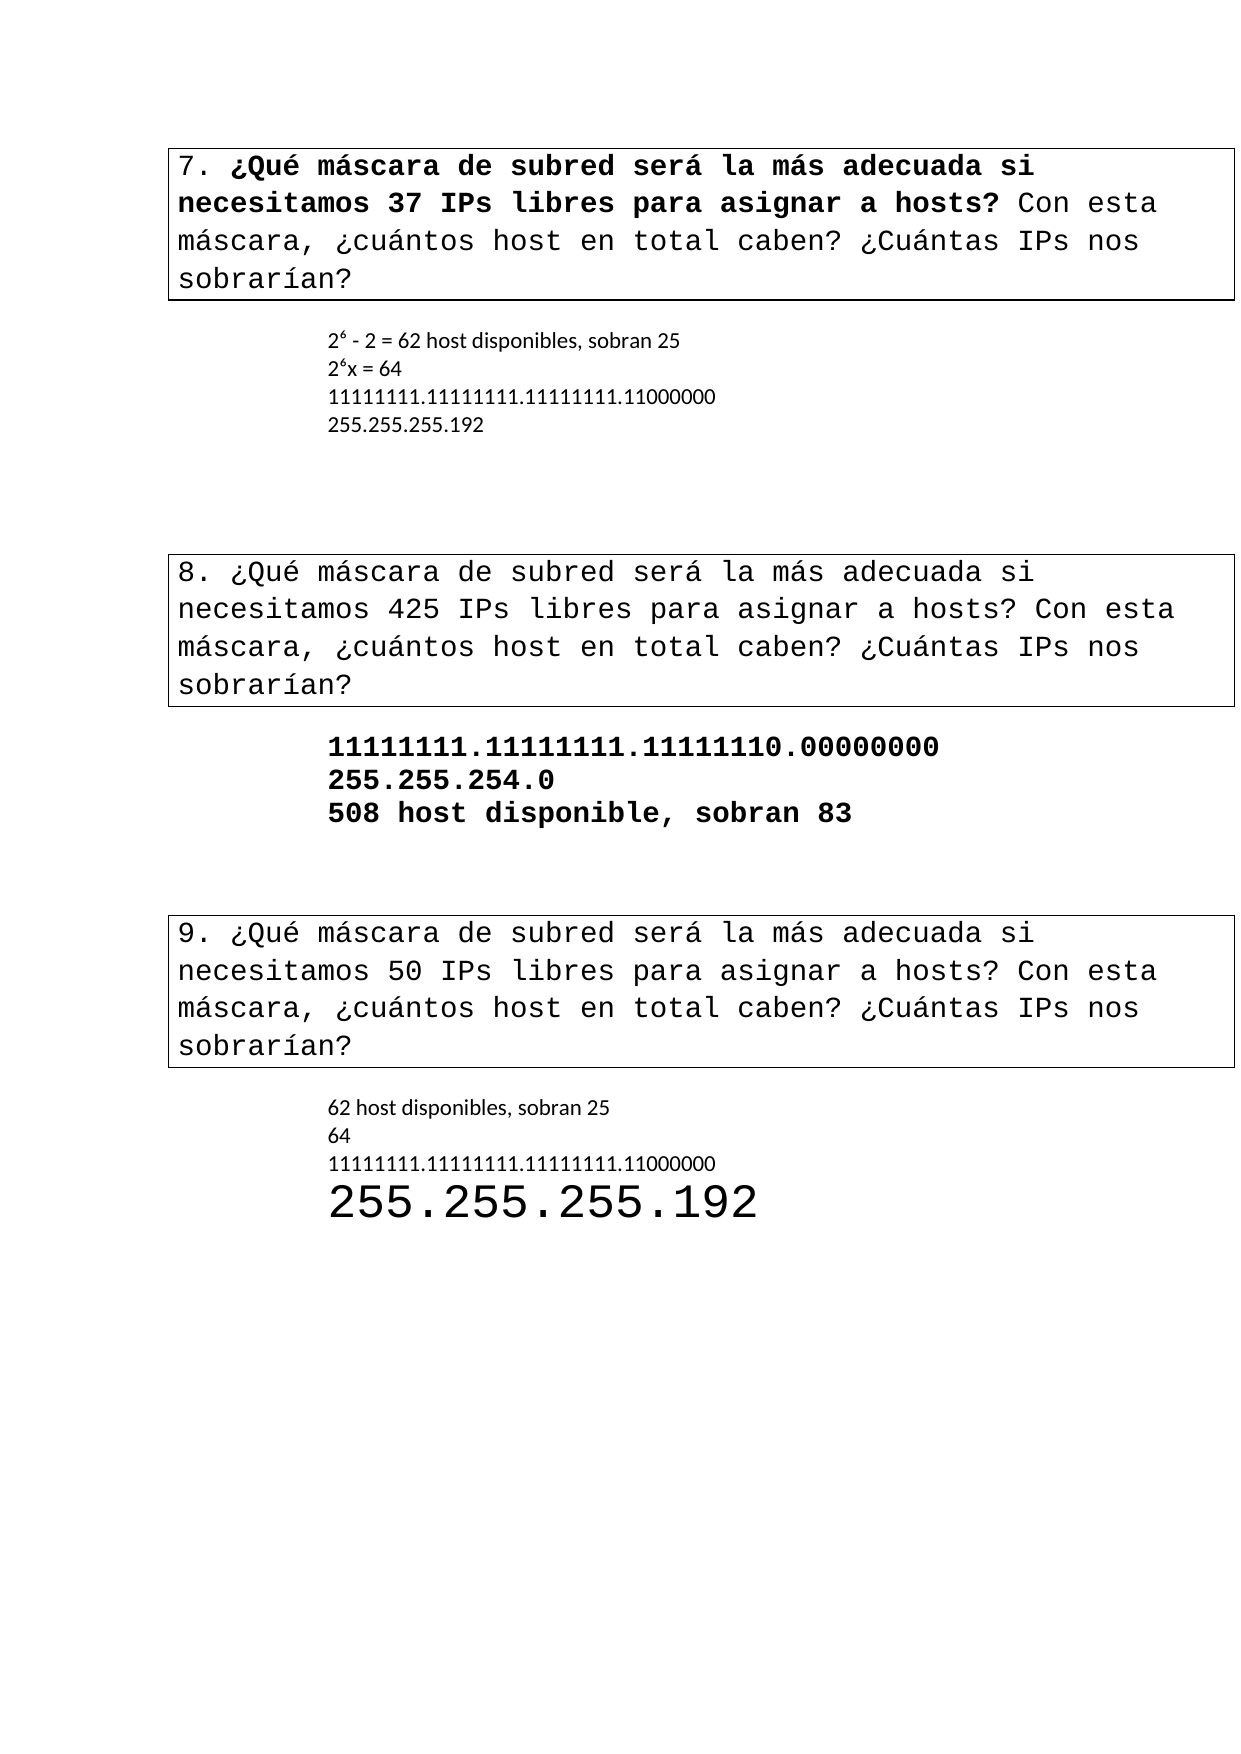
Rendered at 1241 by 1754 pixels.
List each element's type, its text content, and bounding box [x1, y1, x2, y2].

list 11111111.11111111.11111110.00000000 [290, 732, 1226, 765]
list 11111111.11111111.11111111.11000000 [290, 1149, 1226, 1177]
list 64 [290, 1121, 1226, 1149]
list 2⁶ - 2 = 62 host disponibles, sobran 25 [290, 326, 1226, 354]
list 2⁶x = 64 [290, 354, 1226, 382]
list 62 host disponibles, sobran 25 [290, 1093, 1226, 1121]
text 7. ¿Qué máscara de subred será la más adecuada si necesitamos 37 IPs libres para asignar a hosts? Con esta máscara, ¿cuántos host en total caben? ¿Cuántas IPs nos sobrarían? [169, 149, 1234, 299]
list 508 host disponible, sobran 83 [290, 798, 1226, 831]
text 9. ¿Qué máscara de subred será la más adecuada si necesitamos 50 IPs libres para asignar a hosts? Con esta máscara, ¿cuántos host en total caben? ¿Cuántas IPs nos sobrarían? [169, 916, 1234, 1067]
list 255.255.255.192 [290, 410, 1226, 438]
list 255.255.255.192 [290, 1177, 1226, 1232]
text 8. ¿Qué máscara de subred será la más adecuada si necesitamos 425 IPs libres para asignar a hosts? Con esta máscara, ¿cuántos host en total caben? ¿Cuántas IPs nos sobrarían? [169, 555, 1234, 706]
list 11111111.11111111.11111111.11000000 [290, 382, 1226, 410]
list 255.255.254.0 [290, 765, 1226, 798]
